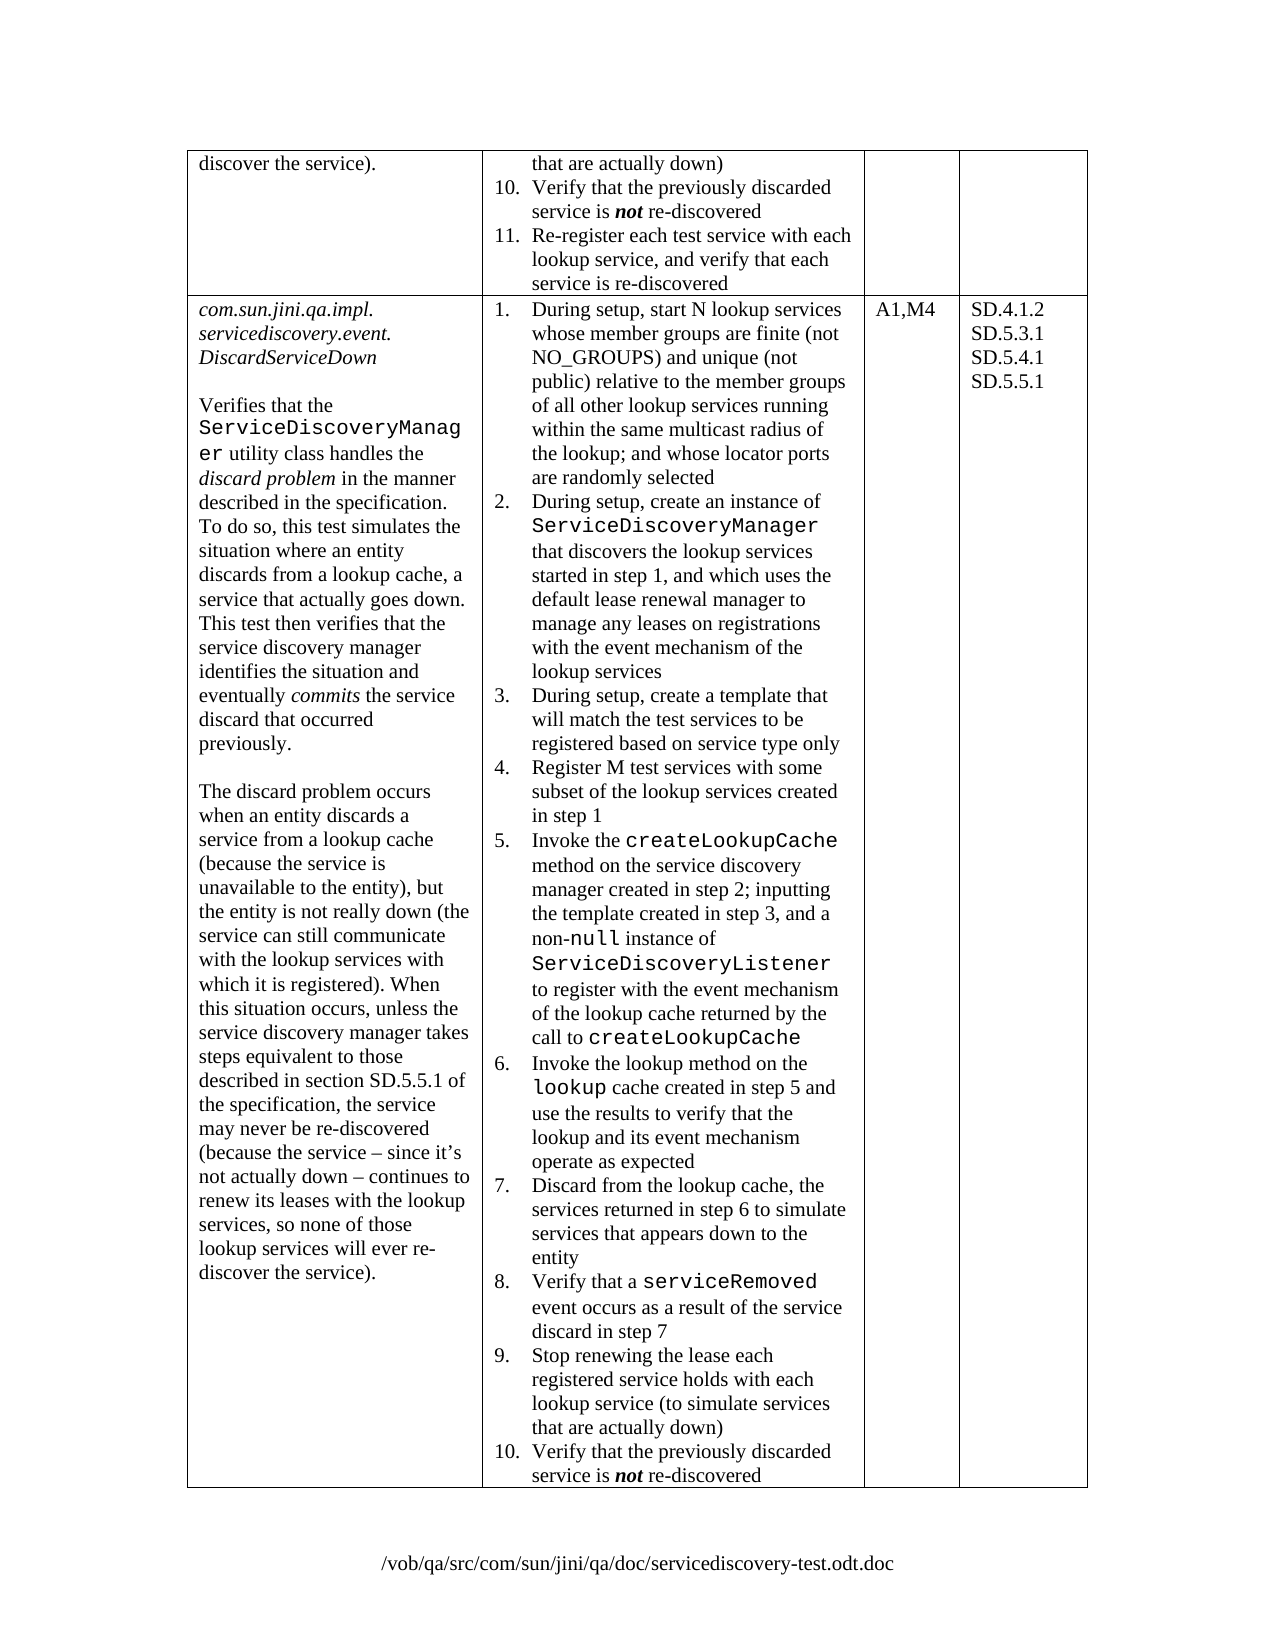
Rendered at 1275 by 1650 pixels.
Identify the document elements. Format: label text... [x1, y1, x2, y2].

table_cell discover the service). [188, 151, 482, 295]
table_cell that are actually down) Verify that the previously discarded service is not re-discovered Re-register each test service with each lookup service, and verify that each service is re-discovered [483, 151, 864, 295]
table_cell com.sun.jini.qa.impl. servicediscovery.event. DiscardServiceDown Verifies that the ServiceDiscoveryManager utility class handles the discard problem in the manner described in the specification. To do so, this test simulates the situation where an entity discards from a lookup cache, a service that actually goes down. This test then verifies that the service discovery manager identifies the situation and eventually commits the service discard that occurred previously. The discard problem occurs when an entity discards a service from a lookup cache (because the service is unavailable to the entity), but the entity is not really down (the service can still communicate with the lookup services with which it is registered). When this situation occurs, unless the service discovery manager takes steps equivalent to those described in section SD.5.5.1 of the specification, the service may never be re-discovered (because the service – since it’s not actually down – continues to renew its leases with the lookup services, so none of those lookup services will ever re-discover the service). [188, 296, 482, 1487]
table_cell During setup, start N lookup services whose member groups are finite (not NO_GROUPS) and unique (not public) relative to the member groups of all other lookup services running within the same multicast radius of the lookup; and whose locator ports are randomly selected During setup, create an instance of ServiceDiscoveryManager that discovers the lookup services started in step 1, and which uses the default lease renewal manager to manage any leases on registrations with the event mechanism of the lookup services During setup, create a template that will match the test services to be registered based on service type only Register M test services with some subset of the lookup services created in step 1 Invoke the createLookupCache method on the service discovery manager created in step 2; inputting the template created in step 3, and a non-null instance of ServiceDiscoveryListener to register with the event mechanism of the lookup cache returned by the call to createLookupCache Invoke the lookup method on the lookup cache created in step 5 and use the results to verify that the lookup and its event mechanism operate as expected Discard from the lookup cache, the services returned in step 6 to simulate services that appears down to the entity Verify that a serviceRemoved event occurs as a result of the service discard in step 7 Stop renewing the lease each registered service holds with each lookup service (to simulate services that are actually down) Verify that the previously discarded service is not re-discovered [483, 296, 864, 1487]
table_cell [865, 151, 959, 295]
table_cell [960, 151, 1087, 295]
table_cell SD.4.1.2 SD.5.3.1 SD.5.4.1 SD.5.5.1 [960, 296, 1087, 1487]
table_cell A1,M4 [865, 296, 959, 1487]
